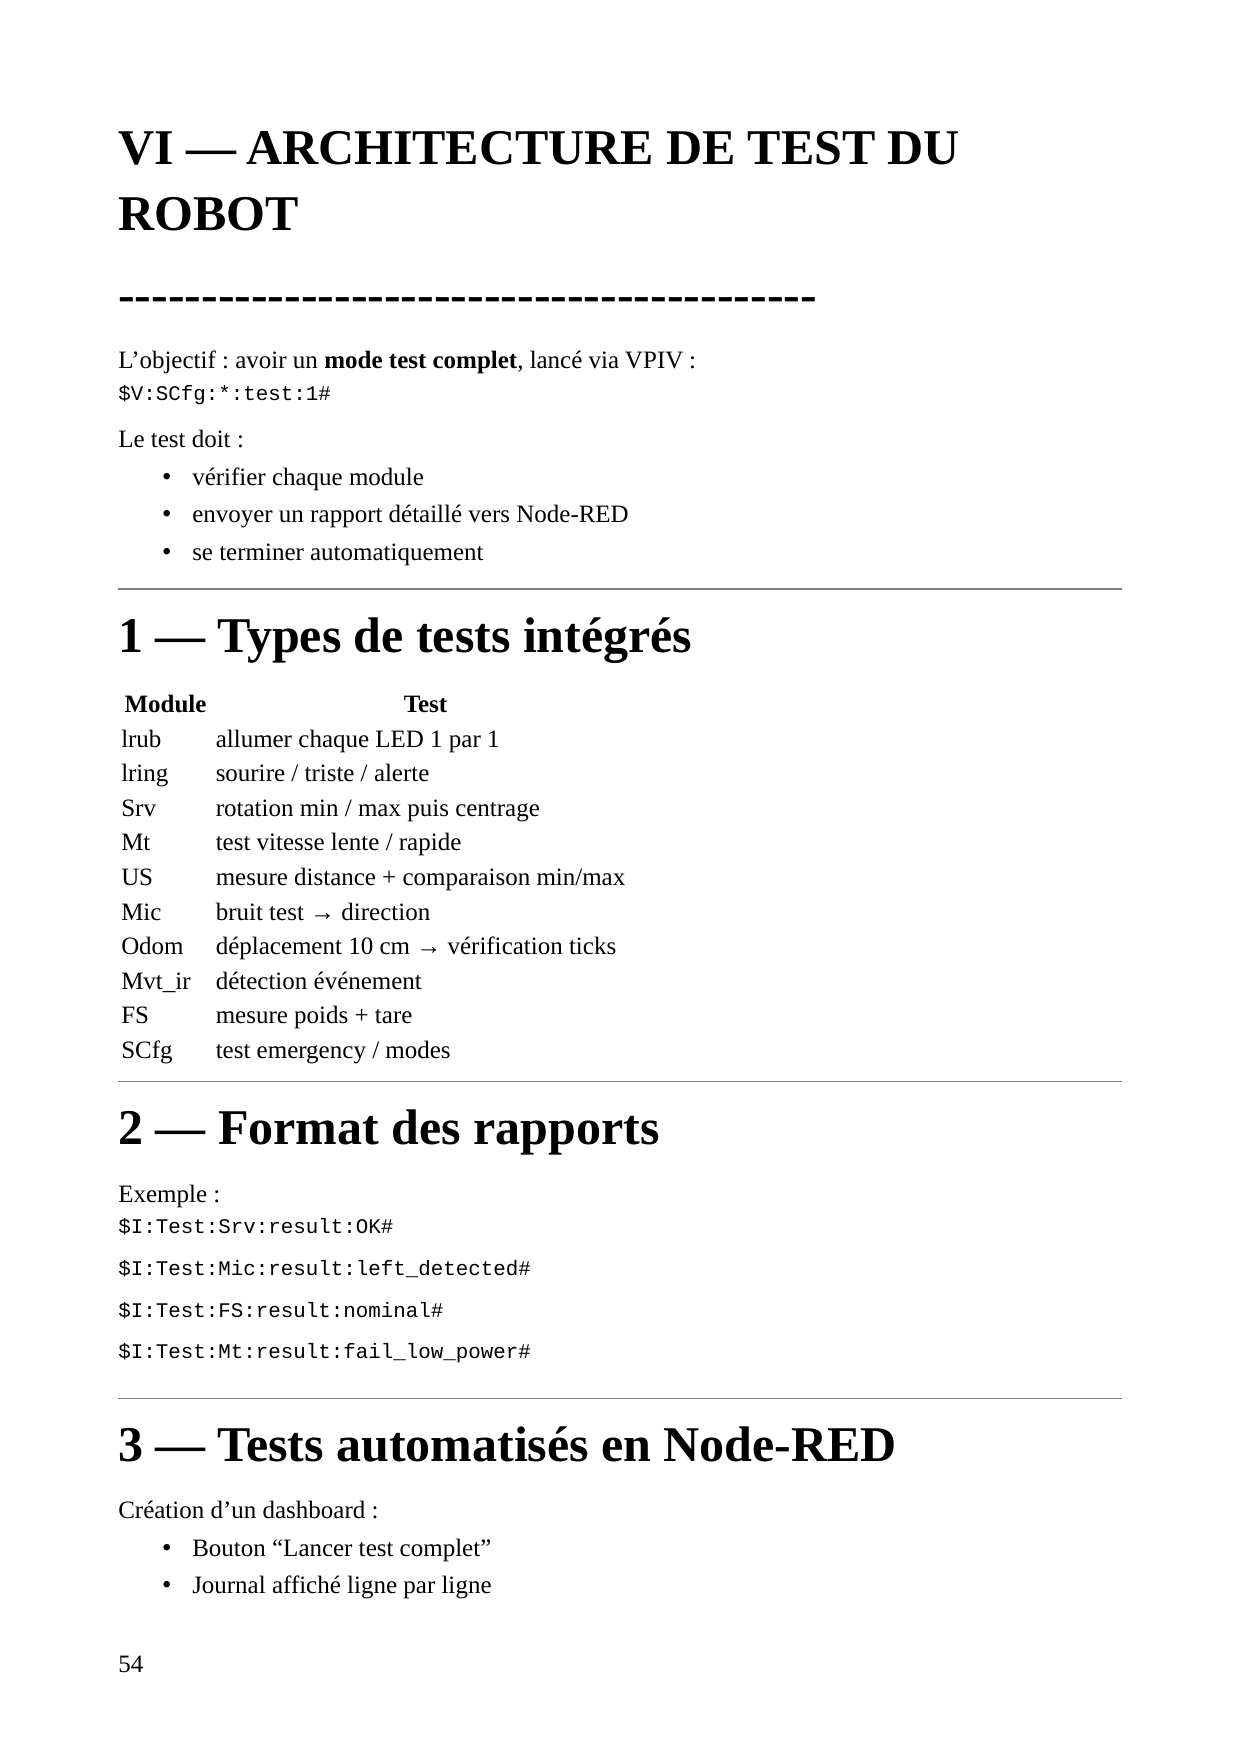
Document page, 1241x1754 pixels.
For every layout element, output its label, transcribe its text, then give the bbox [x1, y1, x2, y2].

table_cell rotation min / max puis centrage [213, 790, 638, 824]
table_cell FS [118, 998, 213, 1032]
text $I:Test:FS:result:nominal# [118, 1300, 1122, 1323]
subtitle 2 — Format des rapports [118, 1098, 1122, 1156]
table_cell Srv [118, 790, 213, 824]
table_header Module [118, 686, 213, 721]
text Le test doit : [118, 424, 1122, 453]
table_cell Odom [118, 928, 213, 963]
table_cell sourire / triste / alerte [213, 755, 638, 790]
table_cell US [118, 859, 213, 894]
subtitle VI — ARCHITECTURE DE TEST DU ROBOT [118, 118, 1122, 242]
table_cell lring [118, 755, 213, 790]
list Journal affiché ligne par ligne [162, 1570, 1122, 1599]
table_cell Mic [118, 894, 213, 928]
text $I:Test:Mic:result:left_detected# [118, 1258, 1122, 1282]
text L’objectif : avoir un mode test complet, lancé via VPIV : [118, 345, 1122, 374]
table_cell Mt [118, 825, 213, 859]
subtitle ------------------------------------------ [118, 265, 1122, 322]
table_cell déplacement 10 cm → vérification ticks [213, 928, 638, 963]
table_cell test vitesse lente / rapide [213, 825, 638, 859]
text Exemple : [118, 1179, 1122, 1207]
text Création d’un dashboard : [118, 1495, 1122, 1524]
table_cell mesure poids + tare [213, 998, 638, 1032]
list envoyer un rapport détaillé vers Node-RED [162, 499, 1122, 528]
table_cell mesure distance + comparaison min/max [213, 859, 638, 894]
table_cell lrub [118, 721, 213, 755]
list se terminer automatiquement [162, 537, 1122, 566]
table_cell allumer chaque LED 1 par 1 [213, 721, 638, 755]
table_cell bruit test → direction [213, 894, 638, 928]
text $V:SCfg:*:test:1# [118, 383, 1122, 406]
table_cell détection événement [213, 963, 638, 997]
table_header Test [213, 686, 638, 721]
table_cell test emergency / modes [213, 1032, 638, 1067]
text $I:Test:Srv:result:OK# [118, 1216, 1122, 1240]
subtitle 1 — Types de tests intégrés [118, 606, 1122, 663]
table_cell SCfg [118, 1032, 213, 1067]
list Bouton “Lancer test complet” [162, 1533, 1122, 1561]
list vérifier chaque module [162, 462, 1122, 491]
table_cell Mvt_ir [118, 963, 213, 997]
subtitle 3 — Tests automatisés en Node-RED [118, 1415, 1122, 1472]
text $I:Test:Mt:result:fail_low_power# [118, 1341, 1122, 1365]
